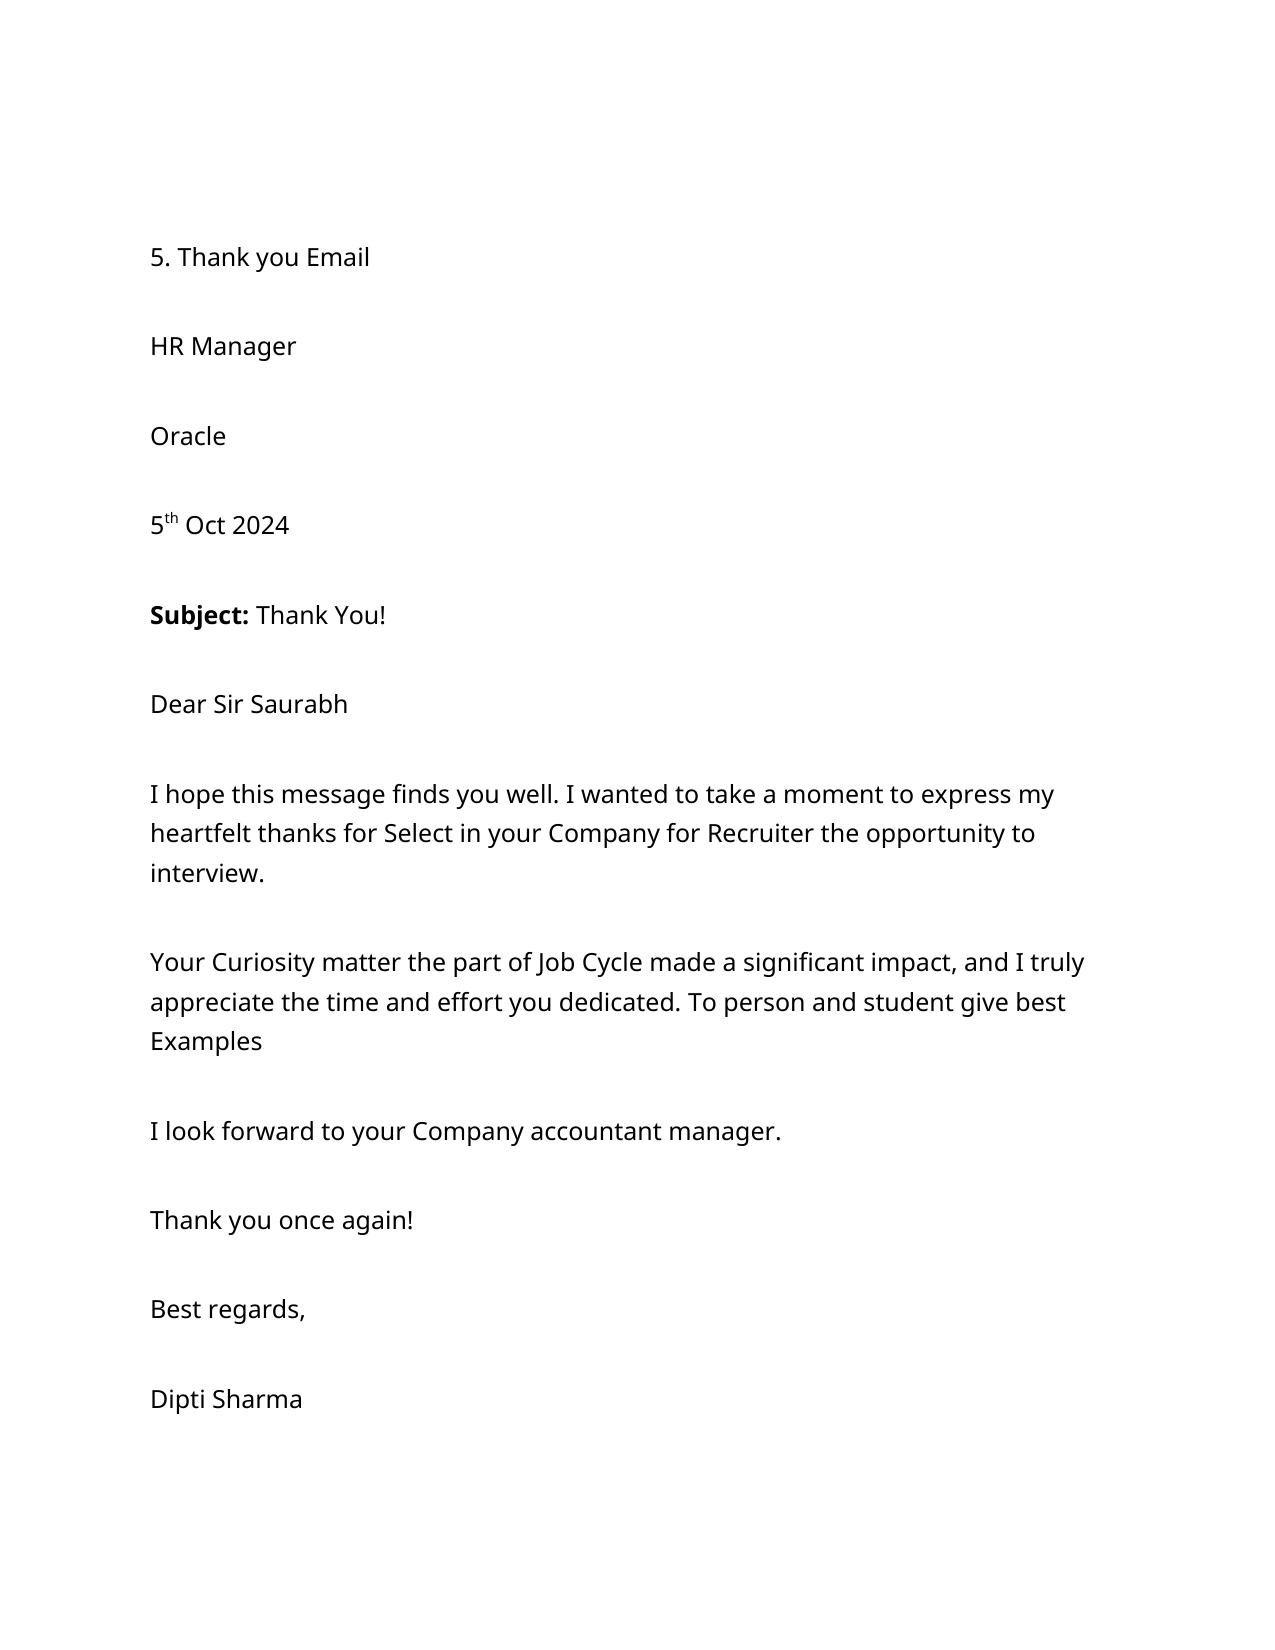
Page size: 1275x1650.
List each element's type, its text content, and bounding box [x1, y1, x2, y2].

text HR Manager [150, 329, 1125, 363]
text Your Curiosity matter the part of Job Cycle made a significant impact, and I truly appreciate the time and effort you dedicated. To person and student give best Examples [150, 945, 1125, 1058]
text Dear Sir Saurabh [150, 687, 1125, 721]
text Dipti Sharma [150, 1382, 1125, 1416]
text 5. Thank you Email [150, 239, 1125, 273]
text I look forward to your Company accountant manager. [150, 1113, 1125, 1147]
text Thank you once again! [150, 1203, 1125, 1237]
text Best regards, [150, 1292, 1125, 1326]
text Oracle [150, 418, 1125, 452]
text 5th Oct 2024 [150, 508, 1125, 542]
text Subject: Thank You! [150, 597, 1125, 631]
text I hope this message finds you well. I wanted to take a moment to express my heartfelt thanks for Select in your Company for Recruiter the opportunity to interview. [150, 776, 1125, 889]
